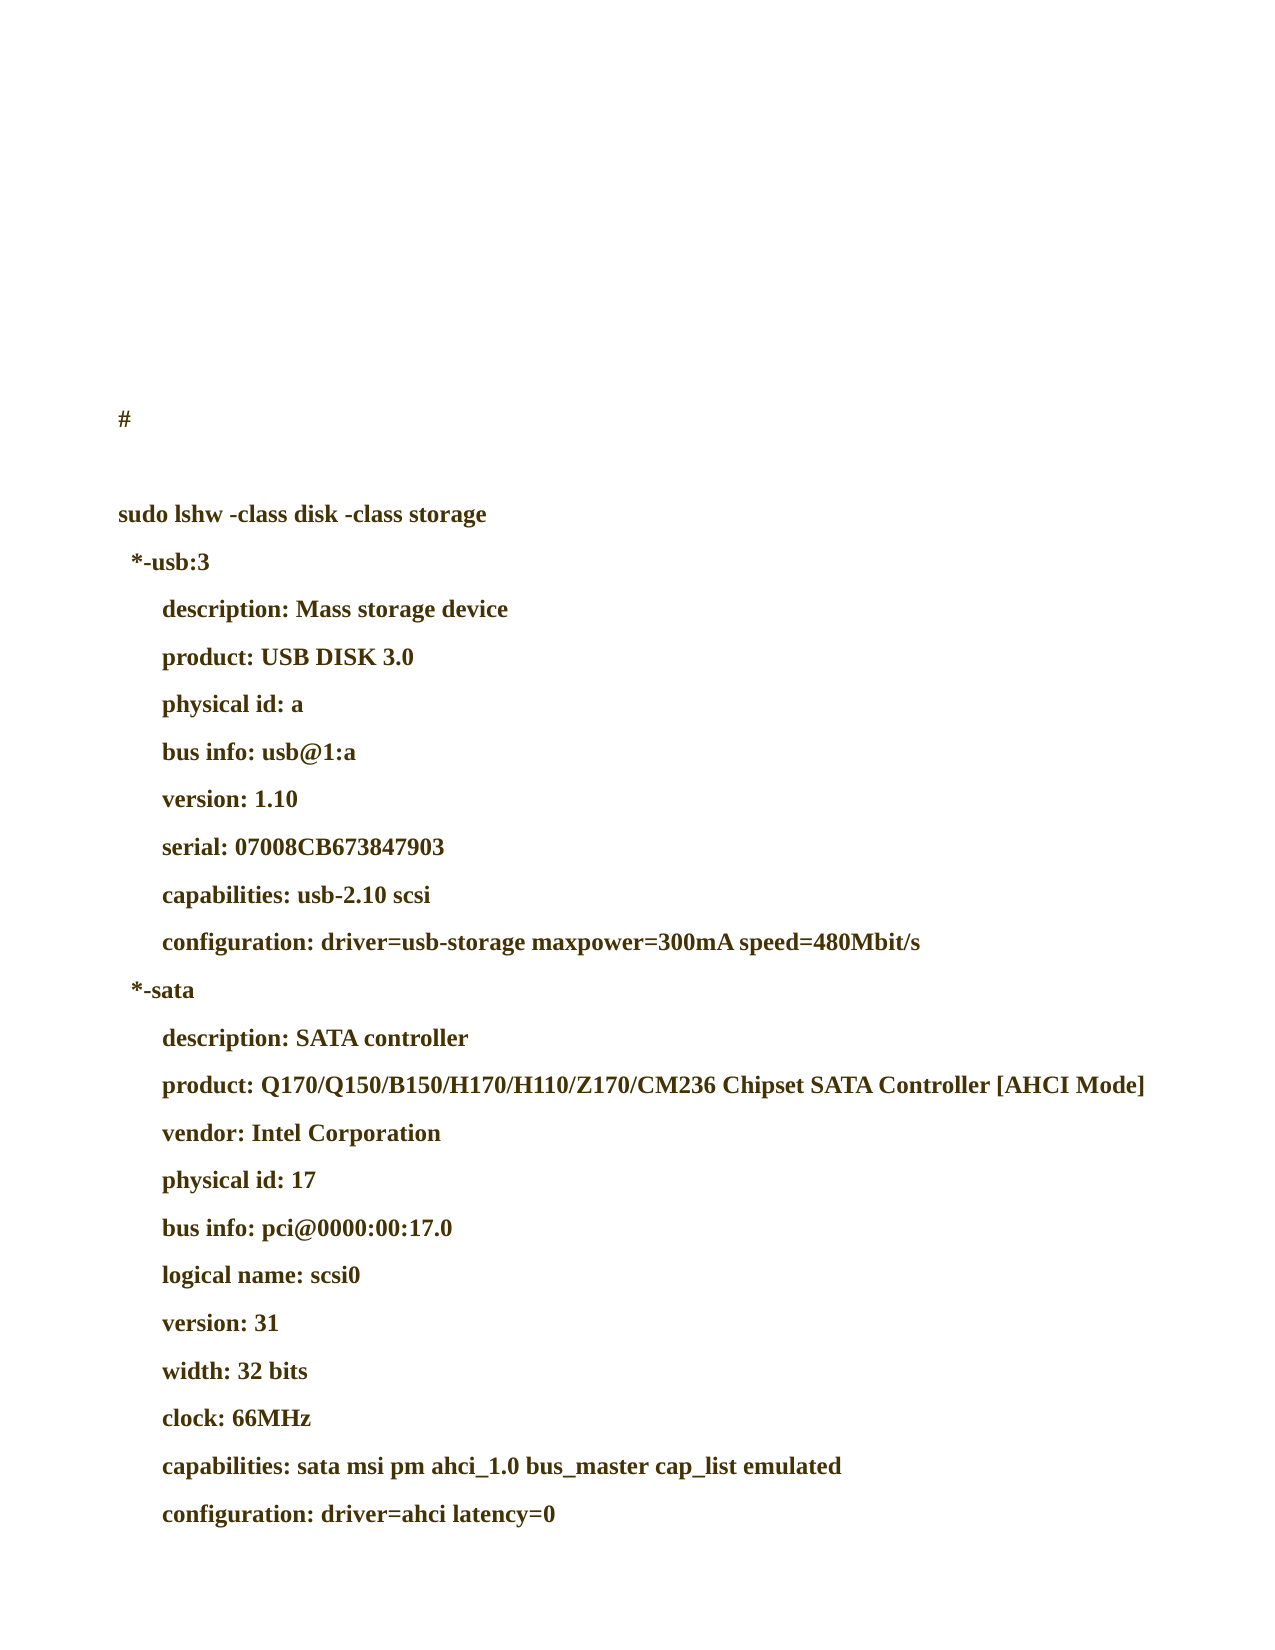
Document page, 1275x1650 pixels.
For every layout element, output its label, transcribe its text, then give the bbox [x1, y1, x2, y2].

text *-sata [118, 975, 1157, 1004]
text capabilities: sata msi pm ahci_1.0 bus_master cap_list emulated [118, 1451, 1157, 1480]
text width: 32 bits [118, 1356, 1157, 1384]
text physical id: 17 [118, 1165, 1157, 1194]
text serial: 07008CB673847903 [118, 832, 1157, 861]
text bus info: usb@1:a [118, 737, 1157, 766]
text capabilities: usb-2.10 scsi [118, 880, 1157, 908]
text physical id: a [118, 689, 1157, 718]
text vendor: Intel Corporation [118, 1118, 1157, 1147]
text product: Q170/Q150/B150/H170/H110/Z170/CM236 Chipset SATA Controller [AHCI Mode] [118, 1070, 1157, 1099]
text sudo lshw -class disk -class storage [118, 499, 1157, 528]
text logical name: scsi0 [118, 1261, 1157, 1289]
text description: Mass storage device [118, 594, 1157, 623]
text description: SATA controller [118, 1023, 1157, 1051]
text version: 31 [118, 1308, 1157, 1337]
text configuration: driver=usb-storage maxpower=300mA speed=480Mbit/s [118, 927, 1157, 956]
text configuration: driver=ahci latency=0 [118, 1499, 1157, 1527]
text version: 1.10 [118, 784, 1157, 813]
text clock: 66MHz [118, 1403, 1157, 1432]
text bus info: pci@0000:00:17.0 [118, 1213, 1157, 1242]
text product: USB DISK 3.0 [118, 642, 1157, 671]
text *-usb:3 [118, 547, 1157, 575]
text # [118, 404, 1157, 432]
